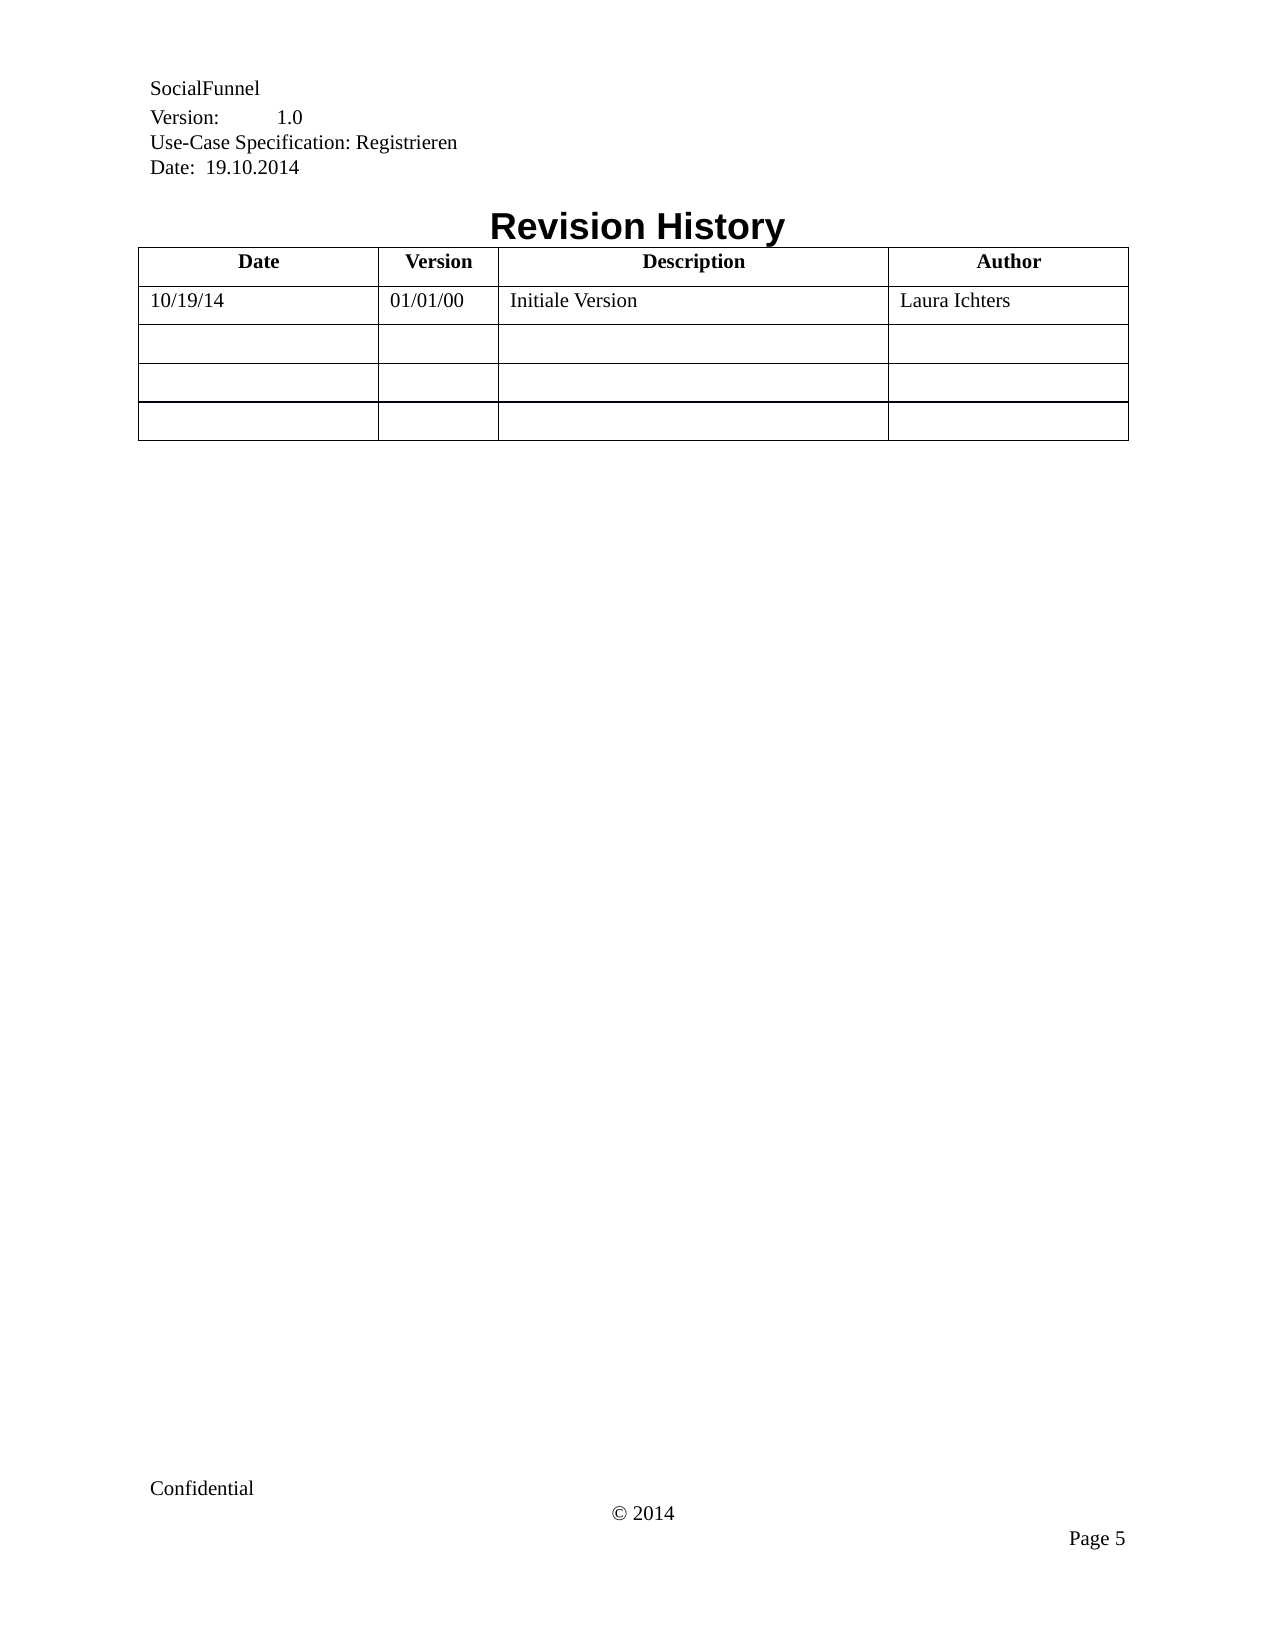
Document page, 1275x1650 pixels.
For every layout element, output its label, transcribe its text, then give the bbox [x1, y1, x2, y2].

title Revision History [150, 204, 1125, 247]
table_cell [499, 325, 888, 363]
table_cell [139, 325, 378, 363]
table_cell [499, 403, 888, 440]
table_cell [139, 403, 378, 440]
table_cell Laura Ichters [889, 287, 1128, 324]
table_cell [499, 364, 888, 401]
table_header Version [379, 248, 498, 286]
table_header Description [499, 248, 888, 286]
table_cell [379, 325, 498, 363]
table_cell [379, 364, 498, 401]
table_cell [889, 325, 1128, 363]
table_cell [139, 364, 378, 401]
table_cell [889, 403, 1128, 440]
table_cell 19.10.14 [139, 287, 378, 324]
table_cell [379, 403, 498, 440]
table_cell [889, 364, 1128, 401]
table_header Author [889, 248, 1128, 286]
table_cell 01.01.00 [379, 287, 498, 324]
table_cell Initiale Version [499, 287, 888, 324]
table_header Date [139, 248, 378, 286]
